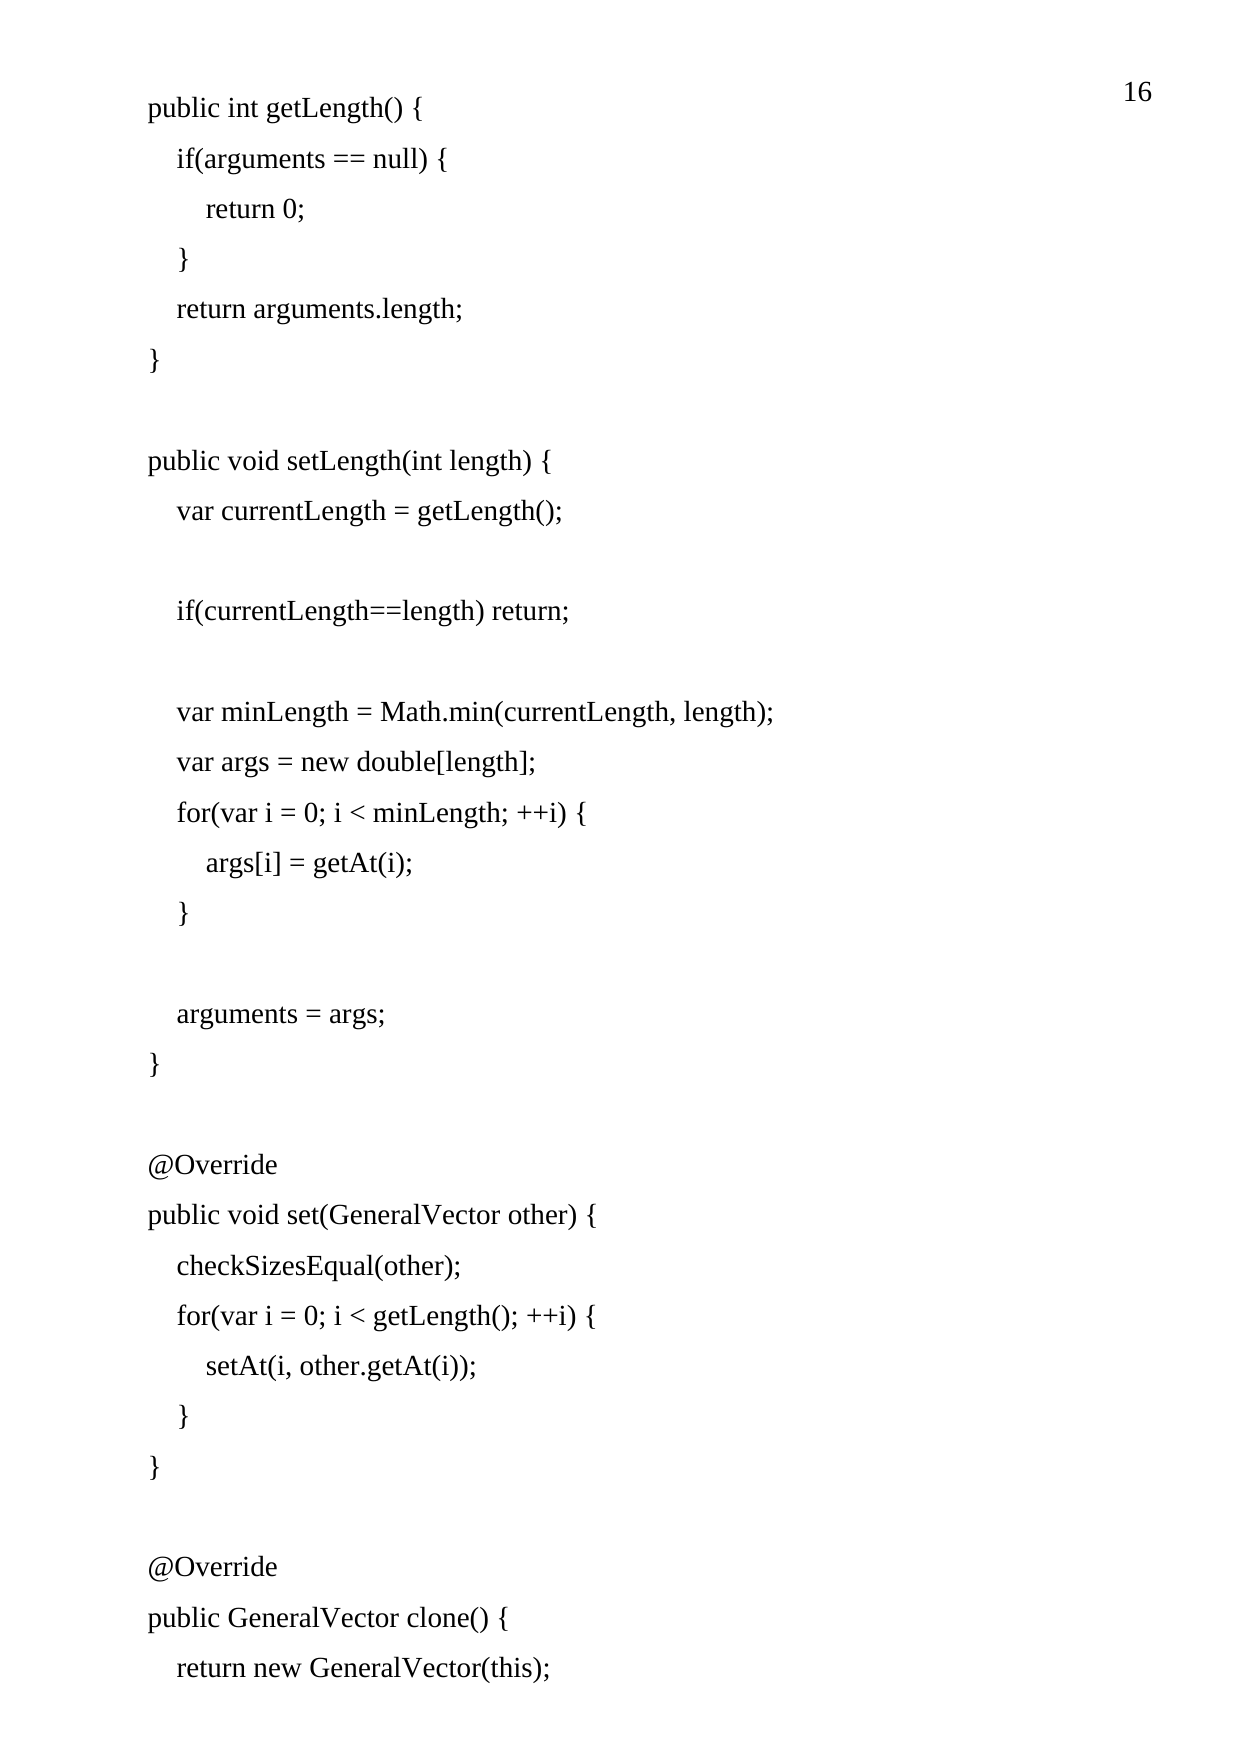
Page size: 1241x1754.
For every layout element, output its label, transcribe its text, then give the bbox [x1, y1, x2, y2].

text var args = new double[length]; [118, 744, 1122, 778]
text public void set(GeneralVector other) { [118, 1197, 1122, 1231]
text return 0; [118, 191, 1122, 224]
text if(arguments == null) { [118, 141, 1122, 174]
text var currentLength = getLength(); [118, 493, 1122, 526]
text public int getLength() { [118, 90, 1122, 124]
text return arguments.length; [118, 292, 1122, 325]
text } [118, 342, 1122, 376]
text setAt(i, other.getAt(i)); [118, 1348, 1122, 1382]
text @Override [118, 1147, 1122, 1181]
text for(var i = 0; i < minLength; ++i) { [118, 795, 1122, 828]
text public GeneralVector clone() { [118, 1600, 1122, 1633]
text return new GeneralVector(this); [118, 1650, 1122, 1684]
text if(currentLength==length) return; [118, 593, 1122, 627]
text for(var i = 0; i < getLength(); ++i) { [118, 1298, 1122, 1331]
text @Override [118, 1549, 1122, 1583]
text } [118, 1046, 1122, 1080]
text args[i] = getAt(i); [118, 845, 1122, 879]
text var minLength = Math.min(currentLength, length); [118, 694, 1122, 728]
text } [118, 895, 1122, 929]
text } [118, 1398, 1122, 1432]
text arguments = args; [118, 996, 1122, 1029]
text public void setLength(int length) { [118, 443, 1122, 476]
text } [118, 241, 1122, 275]
text checkSizesEqual(other); [118, 1248, 1122, 1281]
text } [118, 1449, 1122, 1482]
